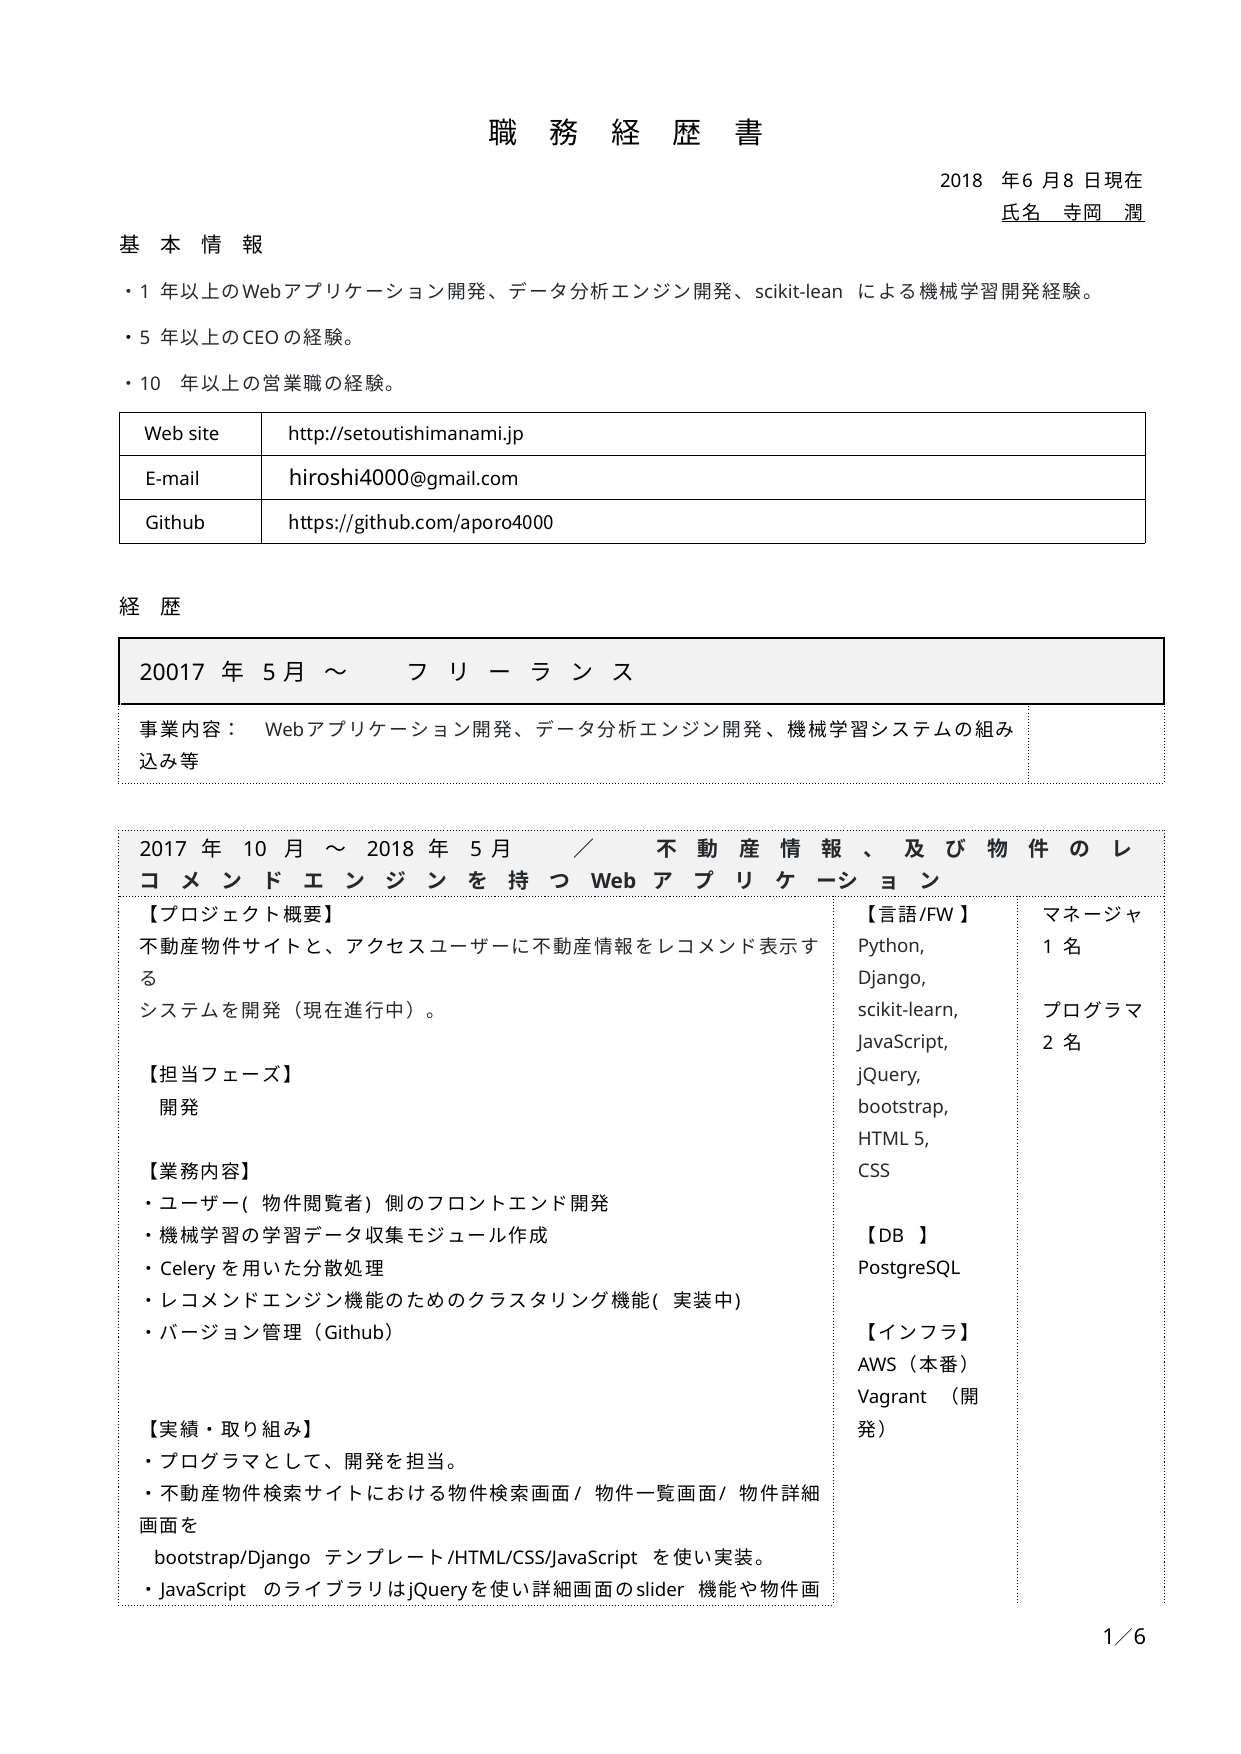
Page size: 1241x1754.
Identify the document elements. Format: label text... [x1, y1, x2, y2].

table_cell マネージャ 1名 プログラマ 2名 [1018, 896, 1164, 1605]
table_cell 【言語/FW】 Python, Django, scikit-learn, JavaScript, jQuery, bootstrap, HTML 5, CSS 【DB】 PostgreSQL 【インフラ】 AWS（本番） Vagrant（開発） [834, 896, 1018, 1605]
text 2018年6月8日現在 [119, 163, 1145, 195]
table_cell 【プロジェクト概要】 不動産物件サイトと、アクセスユーザーに不動産情報をレコメンド表示する システムを開発（現在進行中）。 【担当フェーズ】 開発 【業務内容】 ・ユーザー(物件閲覧者)側のフロントエンド開発 ・機械学習の学習データ収集モジュール作成 ・Celery を用いた分散処理 ・レコメンドエンジン機能のためのクラスタリング機能(実装中) ・バージョン管理（Github） 【実績・取り組み】 ・プログラマとして、開発を担当。 ・不動産物件検索サイトにおける物件検索画面/物件一覧画面/物件詳細画面を bootstrap/Djangoテンプレート/HTML/CSS/JavaScriptを使い実装。 ・JavaScriptのライブラリはjQueryを使い詳細画面のslider機能や物件画 [119, 896, 833, 1605]
text 経歴 [119, 589, 1145, 621]
table_header 2017年10月～2018年5月 ／ 不動産情報、及び物件のレコメンドエンジンを持つWebアプリケーション [119, 830, 1164, 896]
text ・5年以上のCEOの経験。 [119, 320, 1145, 352]
table_cell E-mail [120, 456, 261, 499]
table_header http://setoutishimanami.jp [262, 413, 1145, 455]
table_cell Github [120, 500, 261, 543]
text 基本情報 [119, 227, 1145, 259]
table_cell hiroshi4000@gmail.com [262, 456, 1145, 499]
table_cell 事業内容： Webアプリケーション開発、データ分析エンジン開発、機械学習システムの組み込み等 [119, 704, 1029, 783]
text ・10年以上の営業職の経験。 [119, 366, 1145, 398]
table_cell https://github.com/aporo4000 [262, 500, 1145, 543]
table_cell [1029, 705, 1164, 783]
table_header Web site [120, 413, 261, 455]
text 職 務 経 歴 書 [119, 98, 1145, 163]
text 氏名 寺岡 潤 [119, 195, 1145, 227]
table_header 20017年5月～ フリーランス [120, 639, 1163, 703]
text ・1年以上のWebアプリケーション開発、データ分析エンジン開発、scikit-leanによる機械学習開発経験。 [119, 274, 1145, 307]
